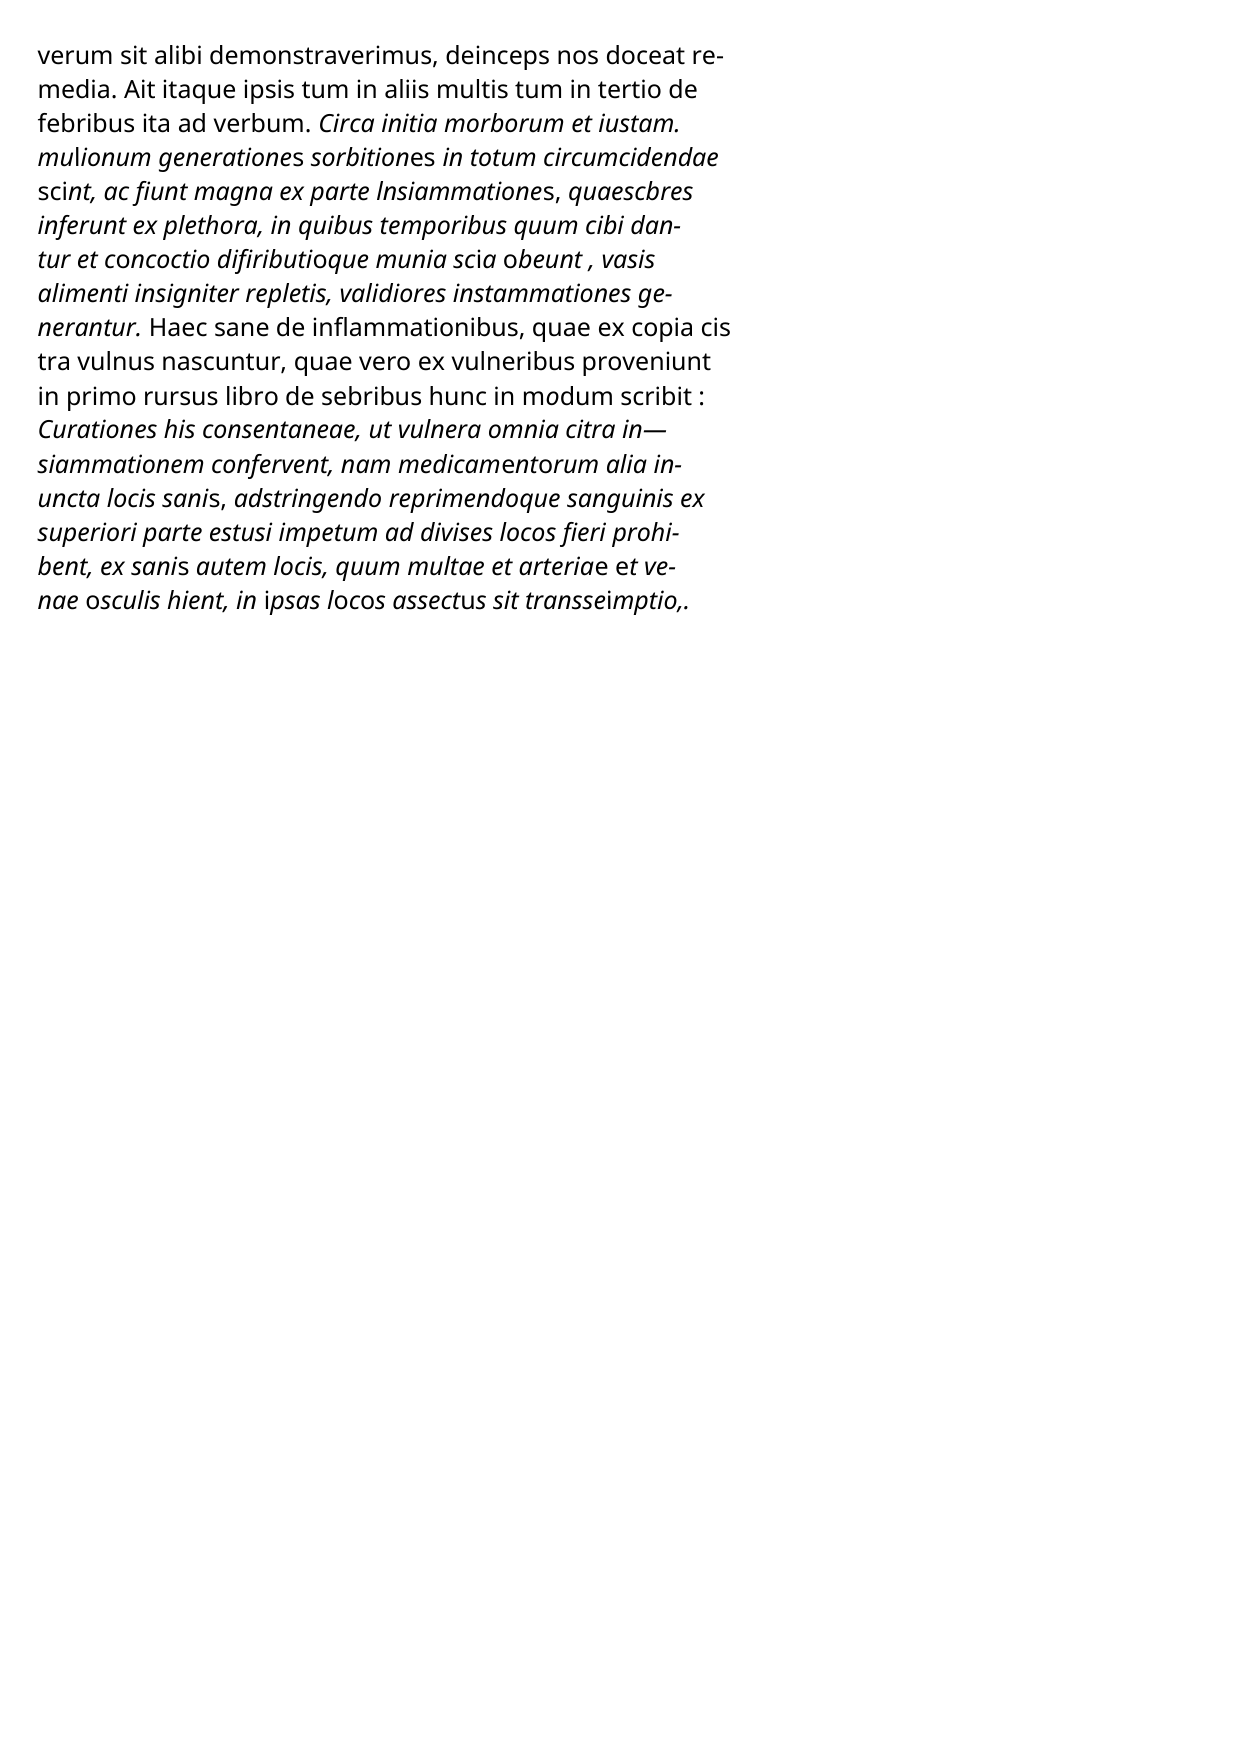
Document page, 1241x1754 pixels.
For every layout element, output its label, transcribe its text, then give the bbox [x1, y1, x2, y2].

text verum sit alibi demonstraverimus, deinceps nos doceat re- media. Ait itaque ipsis tum in aliis multis tum in tertio de febribus ita ad verbum. Circa initia morborum et iustam. mulionum generationes sorbitiones in totum circumcidendae scint, ac fiunt magna ex parte lnsiammationes, quaescbres inferunt ex plethora, in quibus temporibus quum cibi dan- tur et concoctio difiributioque munia scia obeunt , vasis alimenti insigniter repletis, validiores instammationes ge- nerantur. Haec sane de inflammationibus, quae ex copia cis tra vulnus nascuntur, quae vero ex vulneribus proveniunt in primo rursus libro de sebribus hunc in modum scribit : Curationes his consentaneae, ut vulnera omnia citra in— siammationem confervent, nam medicamentorum alia in- uncta locis sanis, adstringendo reprimendoque sanguinis ex superiori parte estusi impetum ad divises locos fieri prohi- bent, ex sanis autem locis, quum multae et arteriae et ve- nae osculis hient, in ipsas locos assectus sit transseimptio,. [37, 37, 1203, 617]
